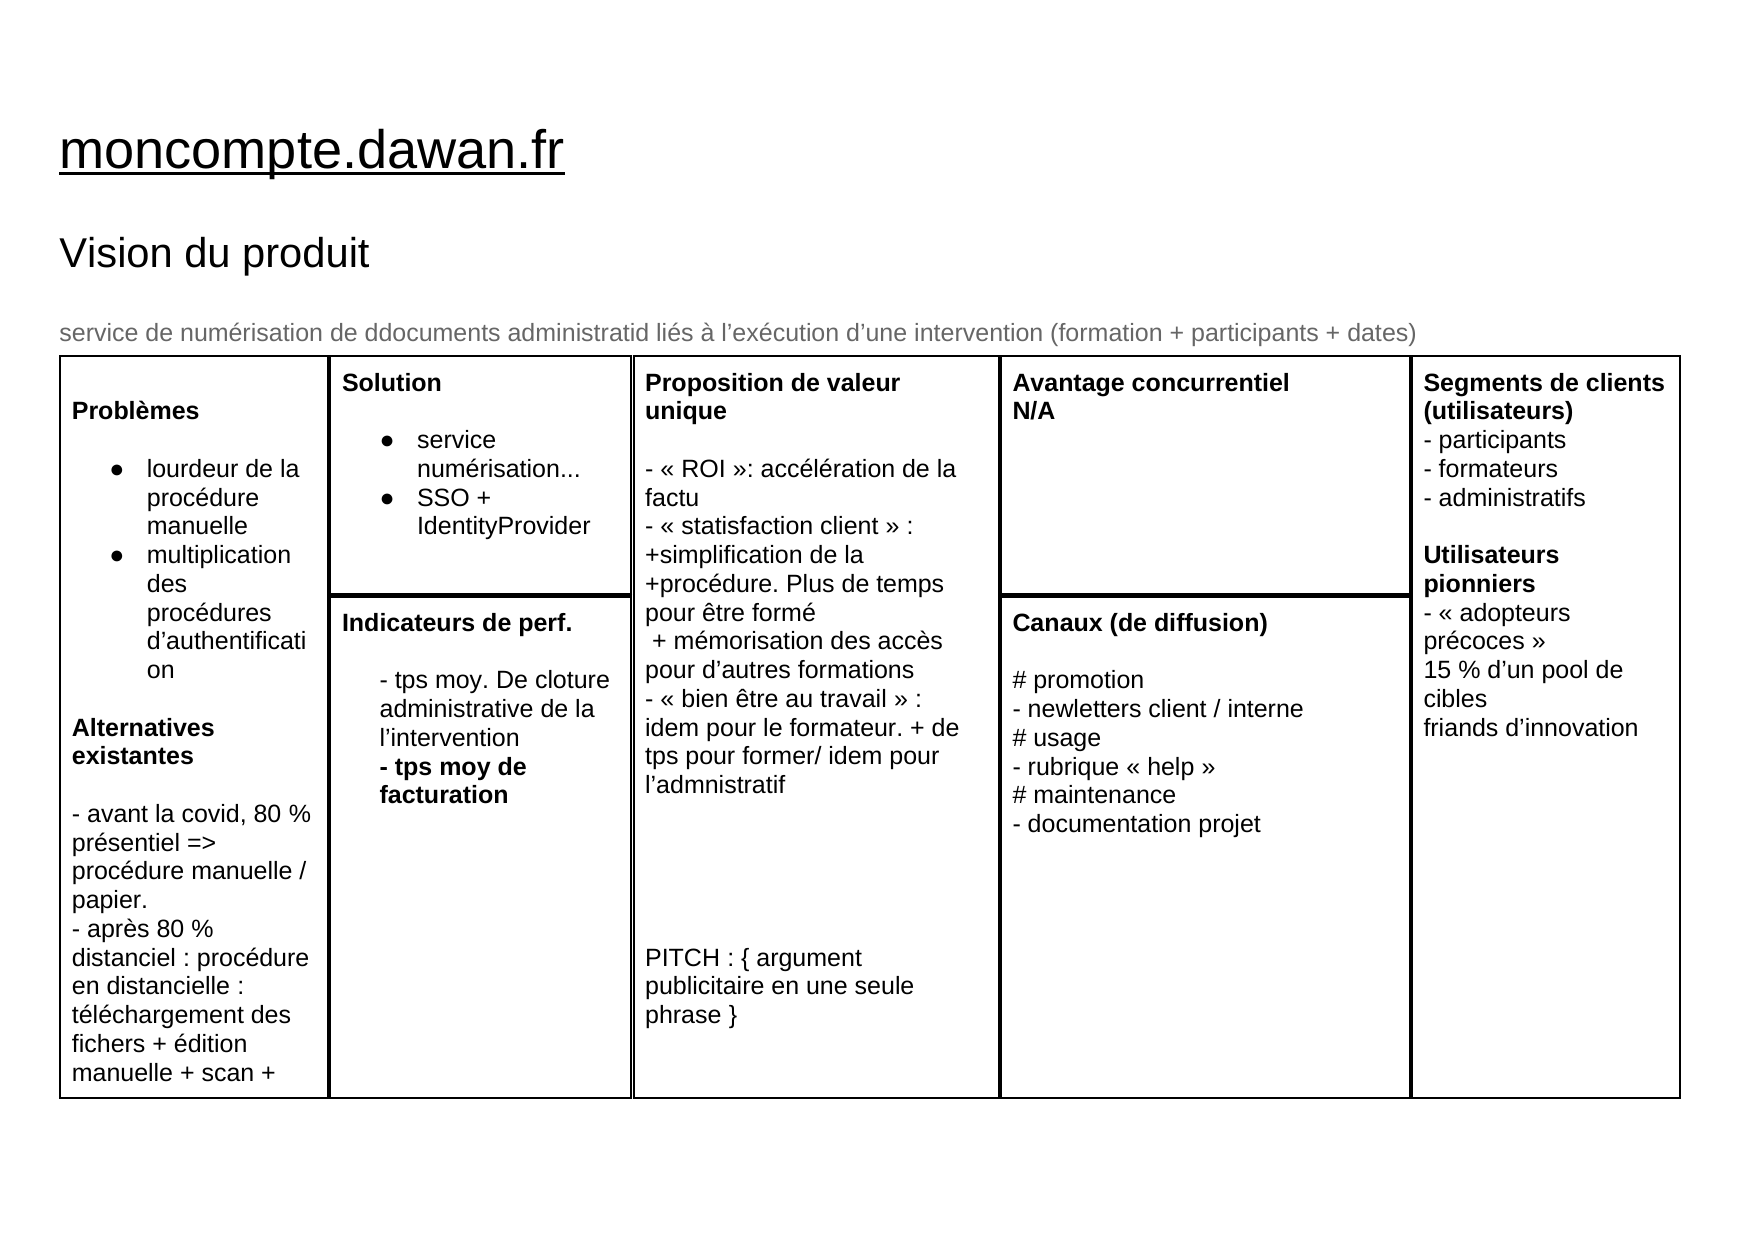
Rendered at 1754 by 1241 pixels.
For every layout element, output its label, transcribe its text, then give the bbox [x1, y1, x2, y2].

table_header Segments de clients (utilisateurs) - participants - formateurs - administratifs Utilisateurs pionniers - « adopteurs précoces » 15 % d’un pool de cibles friands d’innovation [1413, 357, 1679, 1097]
subtitle Vision du produit [59, 228, 1695, 276]
table_header Avantage concurrentiel N/A [1002, 357, 1409, 593]
table_cell Indicateurs de perf. - tps moy. De cloture administrative de la l’intervention - tps moy de facturation [331, 598, 630, 1097]
title moncompte.dawan.fr [59, 118, 1695, 180]
table_header Solution service numérisation... SSO + IdentityProvider [331, 357, 630, 593]
subtitle service de numérisation de ddocuments administratid liés à l’exécution d’une intervention (formation + participants + dates) [59, 318, 1695, 347]
table_header Proposition de valeur unique - « ROI »: accélération de la factu - « statisfaction client » : +simplification de la +procédure. Plus de temps pour être formé + mémorisation des accès pour d’autres formations - « bien être au travail » : idem pour le formateur. + de tps pour former/ idem pour l’admnistratif PITCH : { argument publicitaire en une seule phrase } [635, 357, 998, 1097]
table_cell Canaux (de diffusion) # promotion - newletters client / interne # usage - rubrique « help » # maintenance - documentation projet [1002, 598, 1409, 1097]
table_header Problèmes lourdeur de la procédure manuelle multiplication des procédures d’authentification Alternatives existantes - avant la covid, 80 % présentiel => procédure manuelle / papier. - après 80 % distanciel : procédure en distancielle : téléchargement des fichers + édition manuelle + scan + upload formateur + upload administratif [61, 357, 327, 1097]
